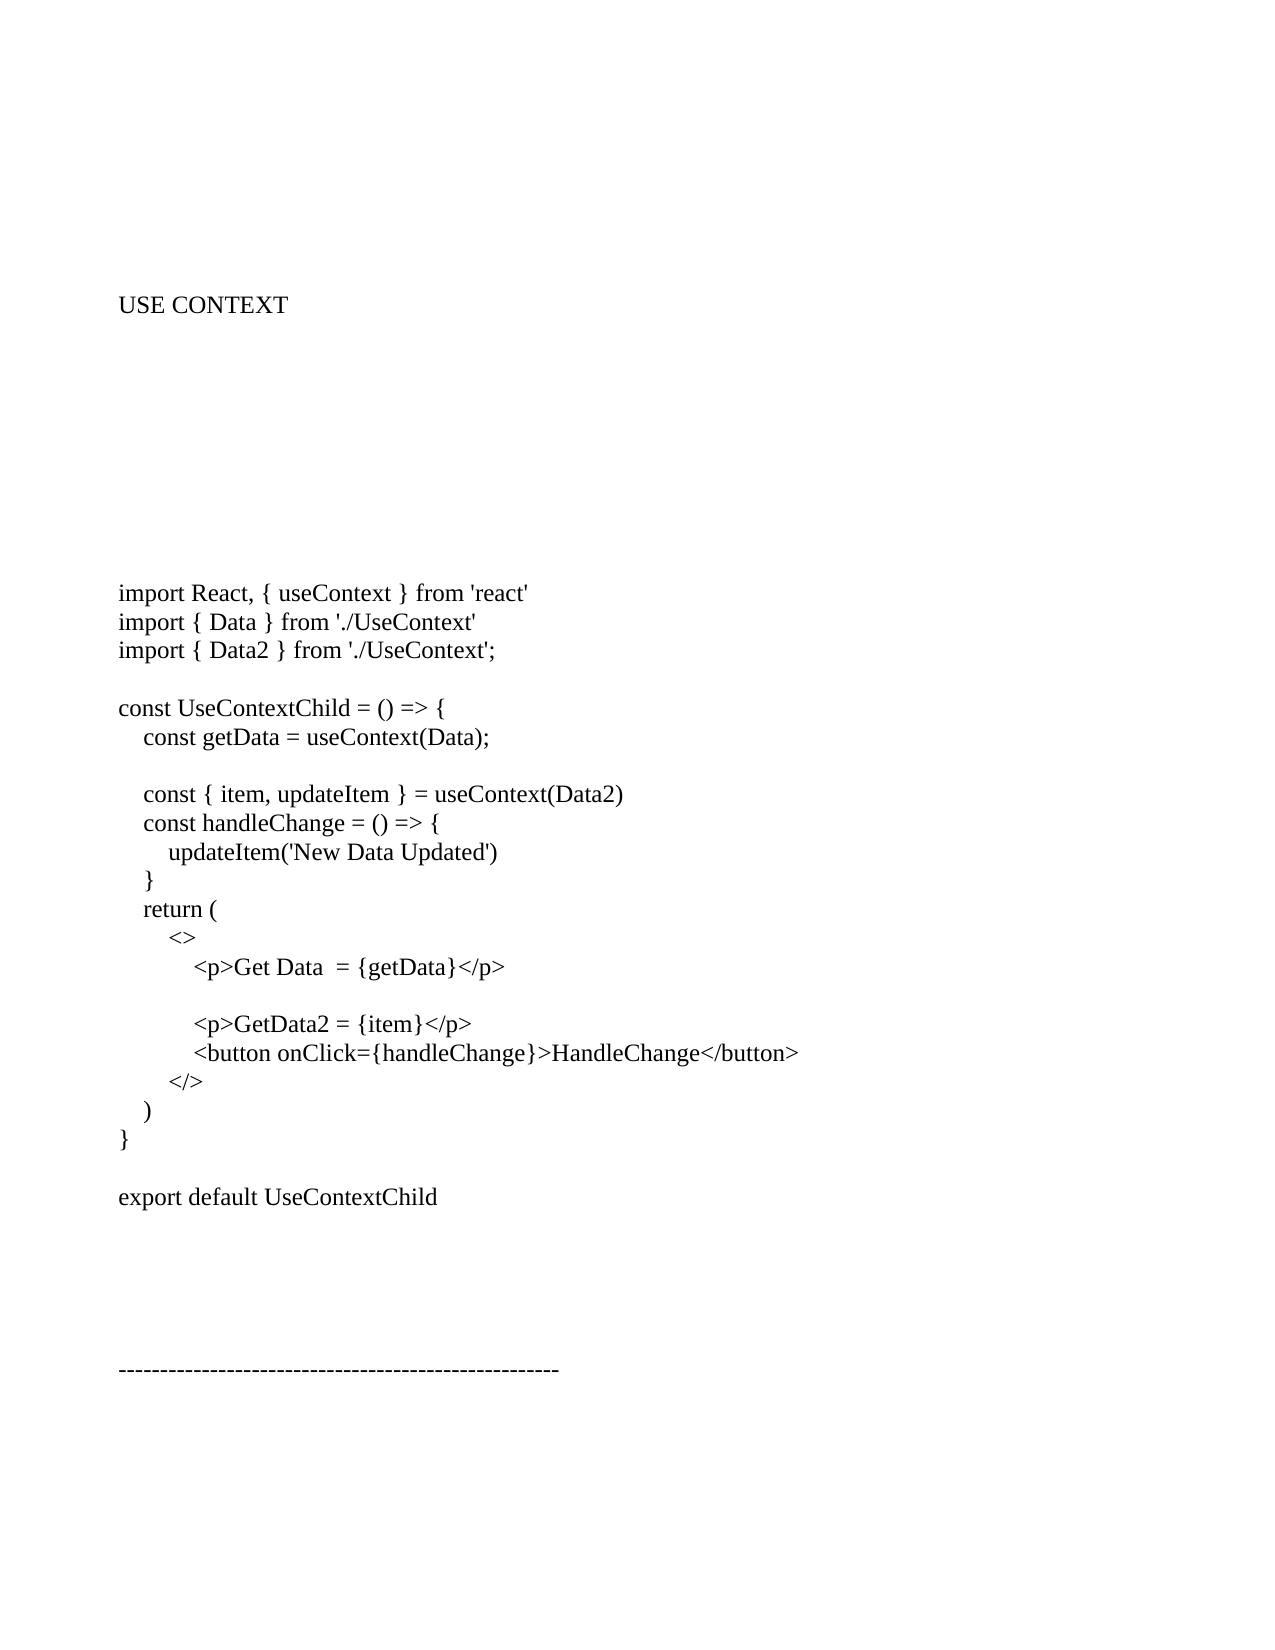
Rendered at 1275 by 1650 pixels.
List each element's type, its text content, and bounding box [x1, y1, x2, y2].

text import { Data2 } from './UseContext'; [118, 636, 1157, 664]
text const handleChange = () => { [118, 808, 1157, 837]
text <> [118, 923, 1157, 952]
text return ( [118, 894, 1157, 923]
text import React, { useContext } from 'react' [118, 578, 1157, 607]
text </> [118, 1067, 1157, 1096]
text updateItem('New Data Updated') [118, 837, 1157, 866]
text <p>Get Data = {getData}</p> [118, 952, 1157, 981]
text <button onClick={handleChange}>HandleChange</button> [118, 1038, 1157, 1067]
text } [118, 1124, 1157, 1153]
text <p>GetData2 = {item}</p> [118, 1009, 1157, 1038]
text ----------------------------------------------------- [118, 1354, 1157, 1383]
text USE CONTEXT [118, 291, 1157, 319]
text export default UseContextChild [118, 1182, 1157, 1211]
text const { item, updateItem } = useContext(Data2) [118, 779, 1157, 808]
text } [118, 866, 1157, 894]
text ) [118, 1096, 1157, 1124]
text const getData = useContext(Data); [118, 722, 1157, 751]
text import { Data } from './UseContext' [118, 607, 1157, 636]
text const UseContextChild = () => { [118, 693, 1157, 722]
